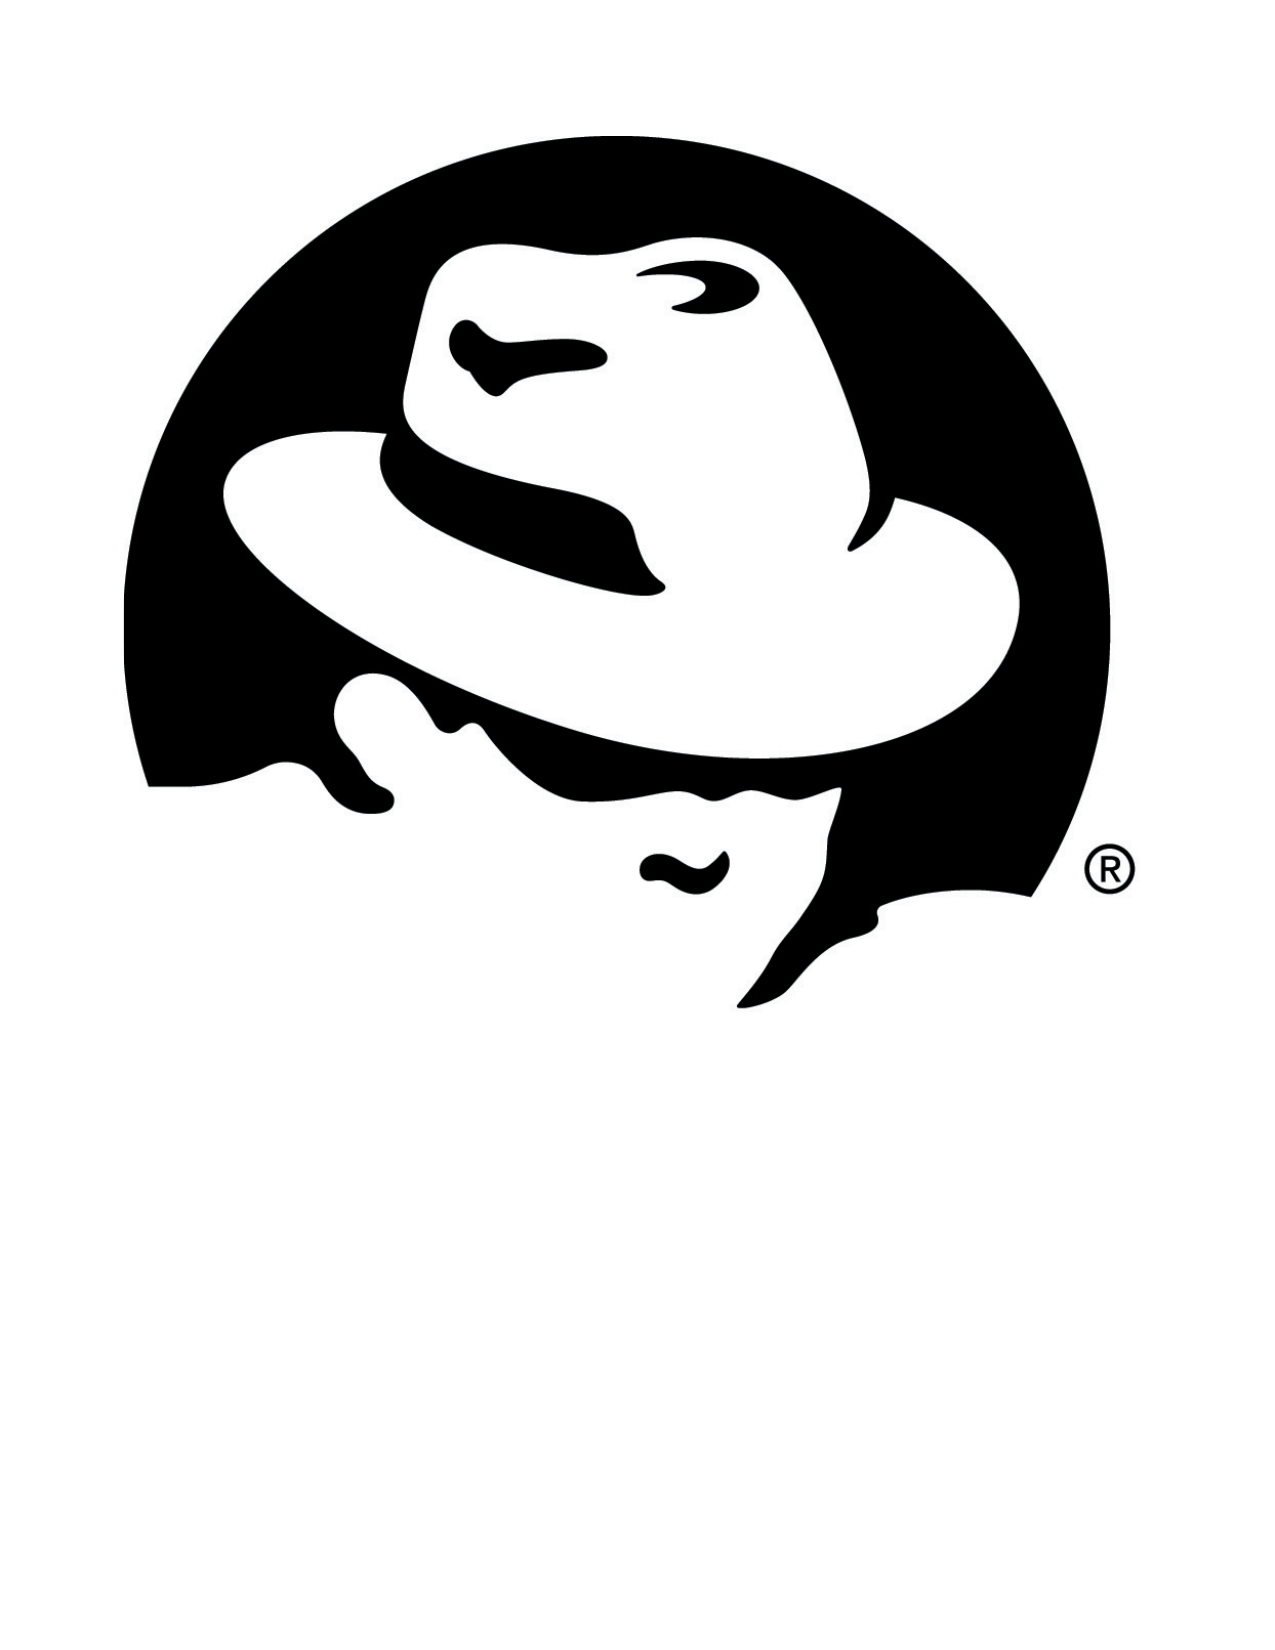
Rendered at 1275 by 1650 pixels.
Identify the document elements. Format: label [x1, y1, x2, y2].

picture [123, 136, 1152, 1122]
